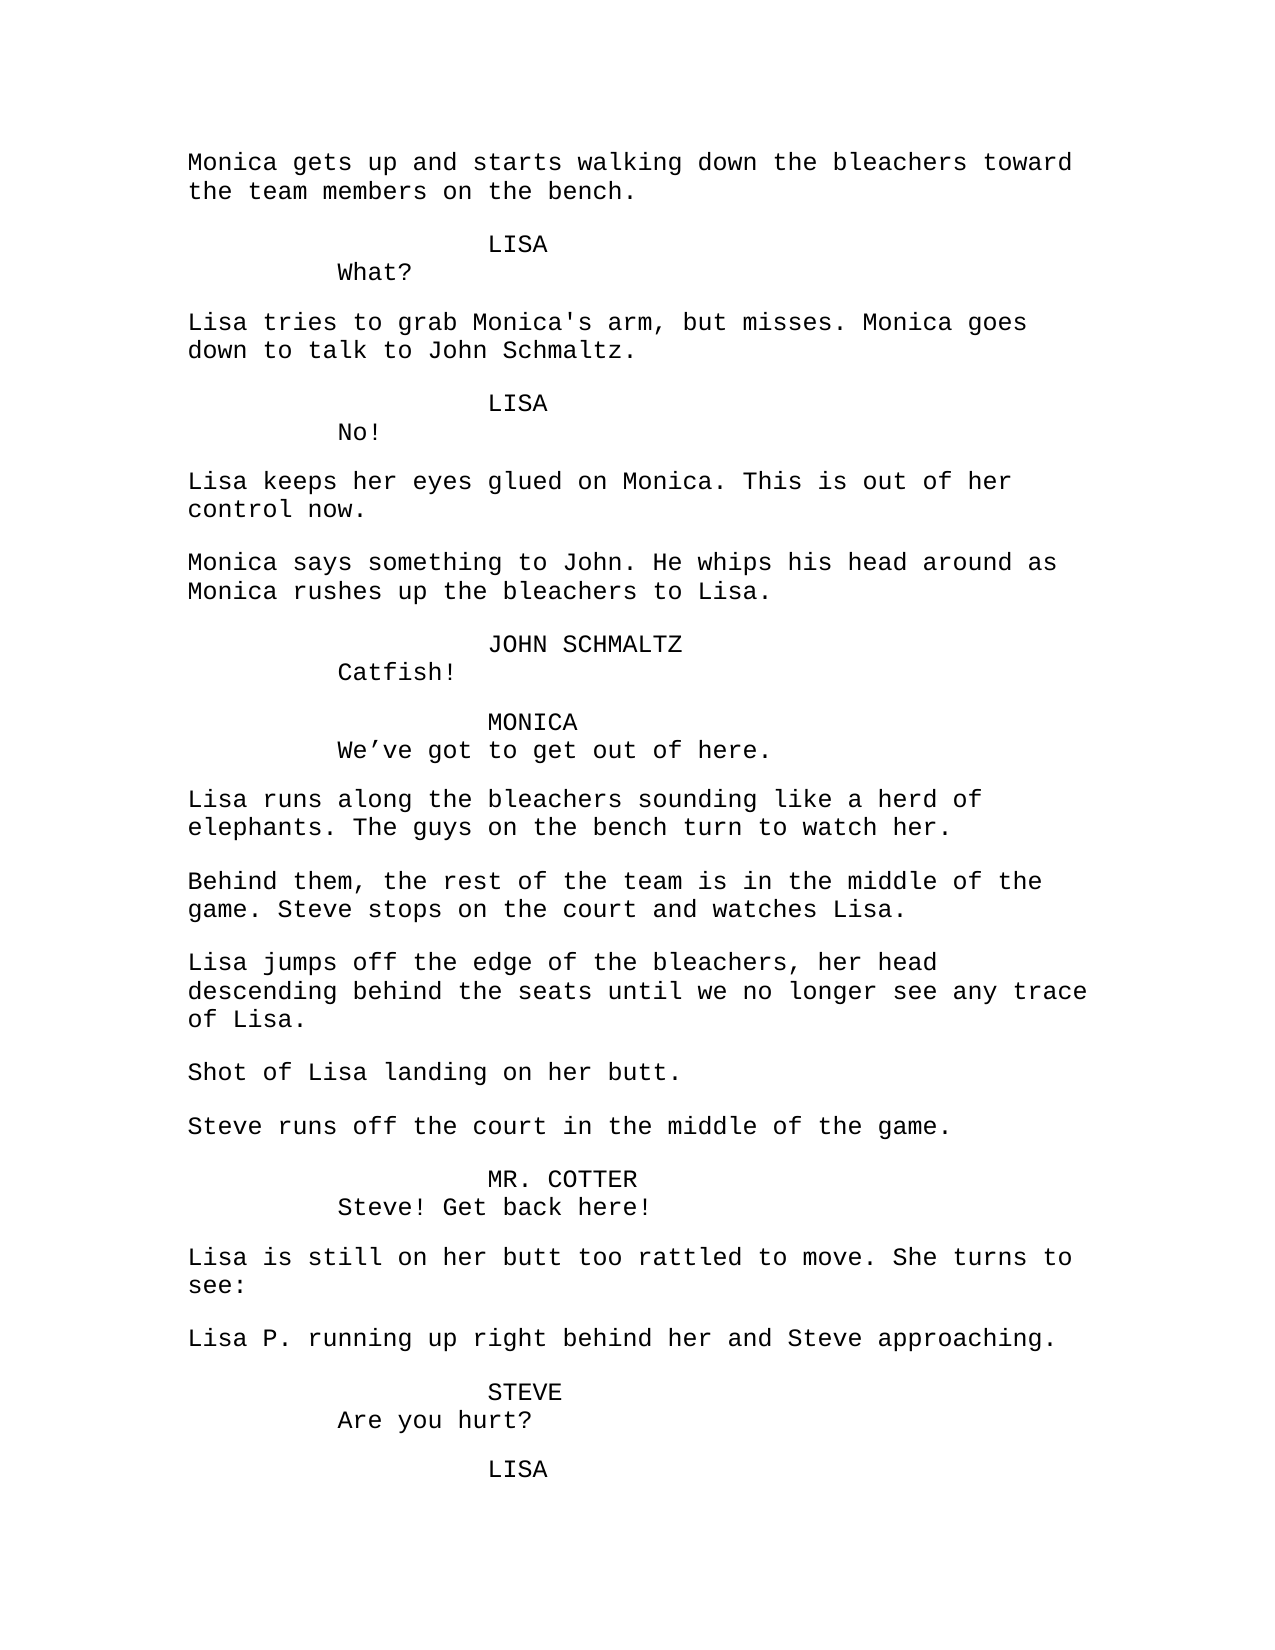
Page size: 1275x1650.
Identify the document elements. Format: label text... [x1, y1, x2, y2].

text Lisa P. running up right behind her and Steve approaching. [187, 1326, 1087, 1354]
text MR. COTTER [187, 1167, 1087, 1195]
text We’ve got to get out of here. [337, 737, 937, 766]
text LISA [187, 1457, 1087, 1485]
text Lisa is still on her butt too rattled to move. She turns to see: [187, 1244, 1087, 1301]
text Catfish! [337, 660, 937, 688]
text Shot of Lisa landing on her butt. [187, 1060, 1087, 1088]
text Steve! Get back here! [337, 1195, 937, 1223]
text No! [337, 419, 937, 447]
text Behind them, the rest of the team is in the middle of the game. Steve stops on the court and watches Lisa. [187, 868, 1087, 925]
text Monica gets up and starts walking down the bleachers toward the team members on the bench. [187, 150, 1087, 207]
text Monica says something to John. He whips his head around as Monica rushes up the bleachers to Lisa. [187, 550, 1087, 607]
text LISA [187, 391, 1087, 419]
text What? [337, 260, 937, 288]
text LISA [187, 232, 1087, 260]
text Lisa tries to grab Monica's arm, but misses. Monica goes down to talk to John Schmaltz. [187, 309, 1087, 366]
text Lisa runs along the bleachers sounding like a herd of elephants. The guys on the bench turn to watch her. [187, 787, 1087, 843]
text Lisa keeps her eyes glued on Monica. This is out of her control now. [187, 468, 1087, 525]
text Lisa jumps off the edge of the bleachers, her head descending behind the seats until we no longer see any trace of Lisa. [187, 950, 1087, 1035]
text JOHN SCHMALTZ [187, 632, 1087, 660]
text STEVE [187, 1379, 1087, 1407]
text Steve runs off the court in the middle of the game. [187, 1113, 1087, 1142]
text MONICA [187, 709, 1087, 737]
text Are you hurt? [337, 1407, 937, 1436]
